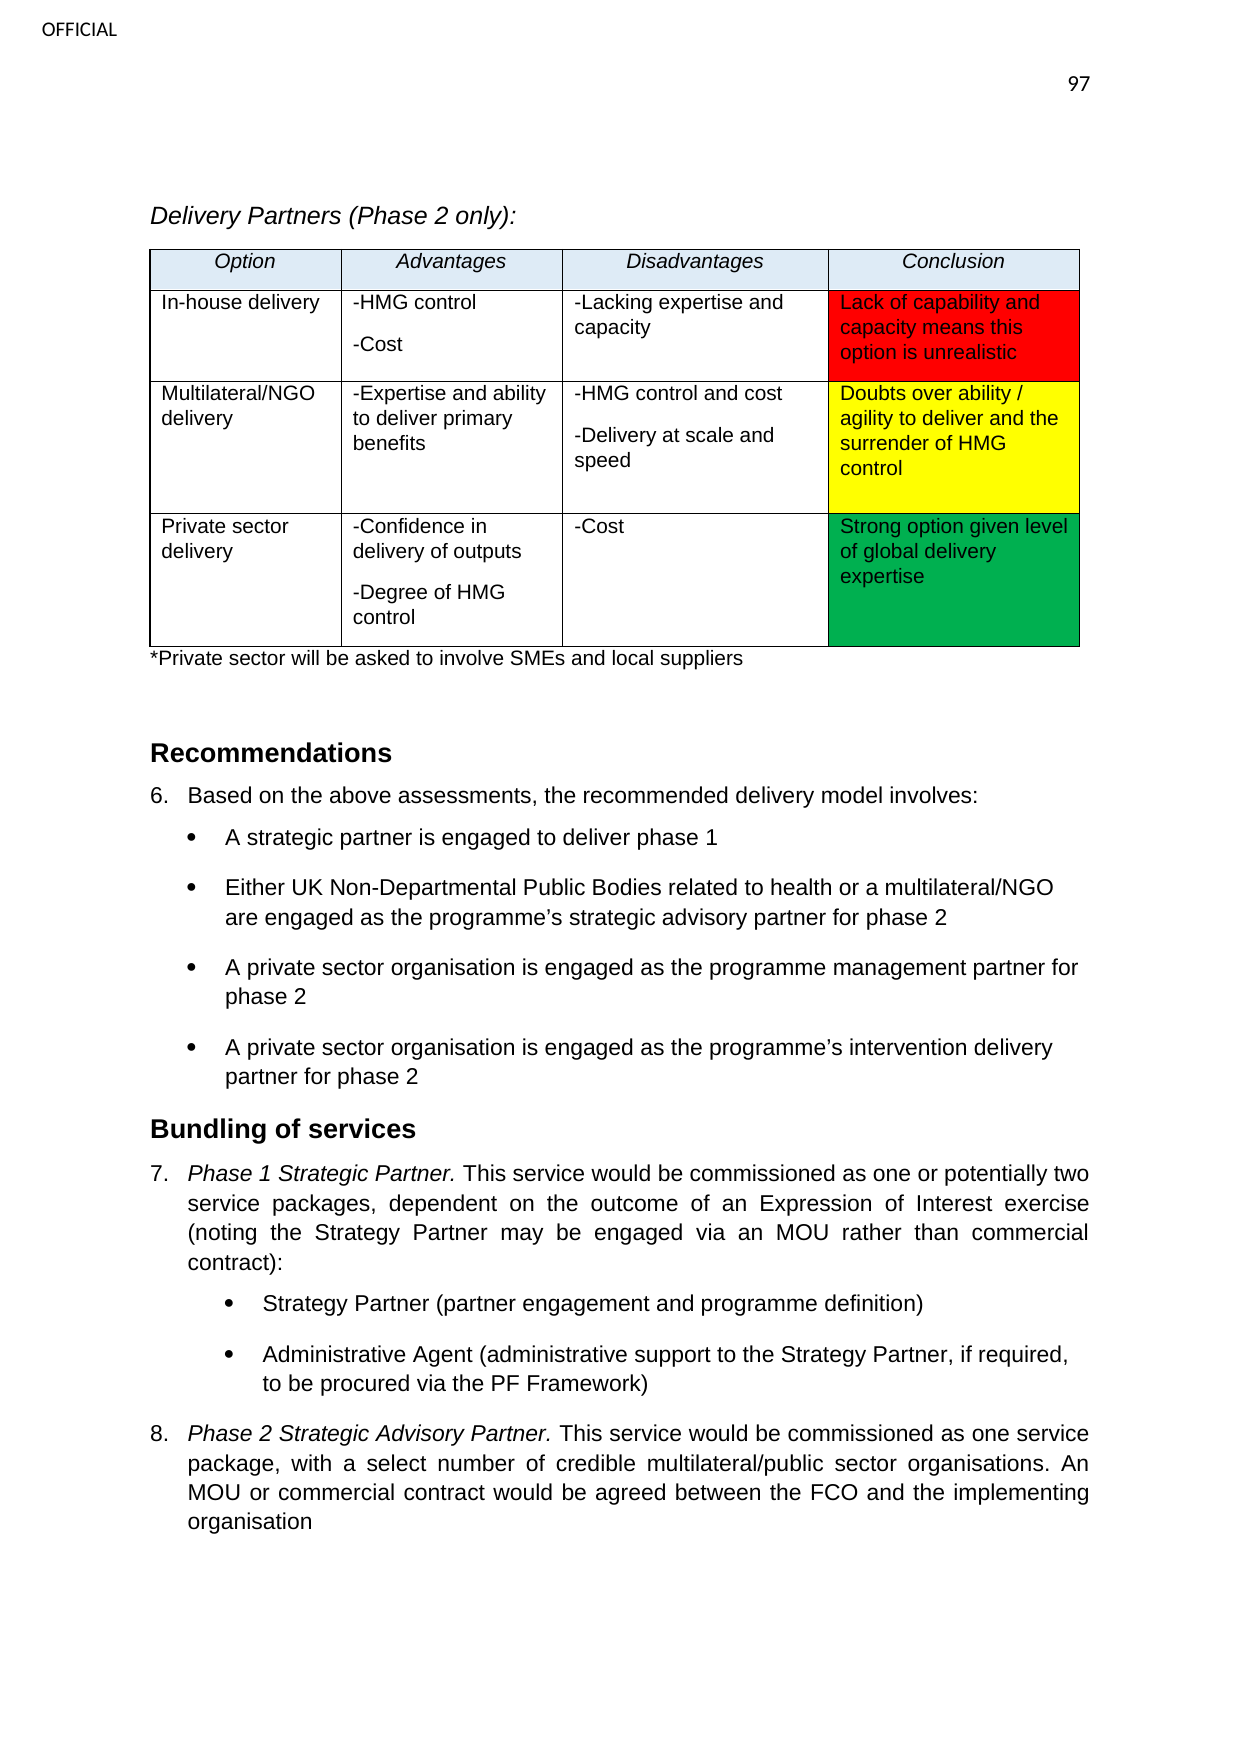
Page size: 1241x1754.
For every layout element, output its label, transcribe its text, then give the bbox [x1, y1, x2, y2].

list Administrative Agent (administrative support to the Strategy Partner, if required, to be procured via the PF Framework) [225, 1341, 1090, 1396]
table_cell -Lacking expertise and capacity [563, 291, 828, 381]
text *Private sector will be asked to involve SMEs and local suppliers [150, 647, 1090, 670]
table_header Advantages [342, 250, 562, 289]
table_cell -Cost [563, 514, 828, 646]
table_header Option [151, 250, 341, 289]
list Strategy Partner (partner engagement and programme definition) [225, 1291, 1090, 1317]
text Delivery Partners (Phase 2 only): [150, 202, 1090, 230]
table_header Disadvantages [563, 250, 828, 289]
table_cell Multilateral/NGO delivery [151, 382, 341, 513]
text Recommendations [150, 738, 1090, 768]
table_cell Strong option given level of global delivery expertise [829, 514, 1079, 646]
list Phase 1 Strategic Partner. This service would be commissioned as one or potentially two service packages, dependent on the outcome of an Expression of Interest exercise (noting the Strategy Partner may be engaged via an MOU rather than commercial contract): [150, 1161, 1090, 1275]
table_cell -Expertise and ability to deliver primary benefits [342, 382, 562, 513]
list Phase 2 Strategic Advisory Partner. This service would be commissioned as one service package, with a select number of credible multilateral/public sector organisations. An MOU or commercial contract would be agreed between the FCO and the implementing organisation [150, 1421, 1090, 1535]
table_cell Lack of capability and capacity means this option is unrealistic [829, 291, 1079, 381]
table_cell -HMG control -Cost [342, 291, 562, 381]
table_cell -HMG control and cost -Delivery at scale and speed [563, 382, 828, 513]
list A private sector organisation is engaged as the programme’s intervention delivery partner for phase 2 [187, 1034, 1090, 1089]
table_cell Private sector delivery [151, 514, 341, 646]
table_cell In-house delivery [151, 291, 341, 381]
table_cell -Confidence in delivery of outputs -Degree of HMG control [342, 514, 562, 646]
subtitle Bundling of services [150, 1114, 1090, 1144]
list Either UK Non-Departmental Public Bodies related to health or a multilateral/NGO are engaged as the programme’s strategic advisory partner for phase 2 [187, 875, 1090, 930]
list A strategic partner is engaged to deliver phase 1 [187, 825, 1090, 851]
list Based on the above assessments, the recommended delivery model involves: [150, 783, 1090, 809]
list A private sector organisation is engaged as the programme management partner for phase 2 [187, 955, 1090, 1010]
table_cell Doubts over ability / agility to deliver and the surrender of HMG control [829, 382, 1079, 513]
table_header Conclusion [829, 250, 1079, 289]
